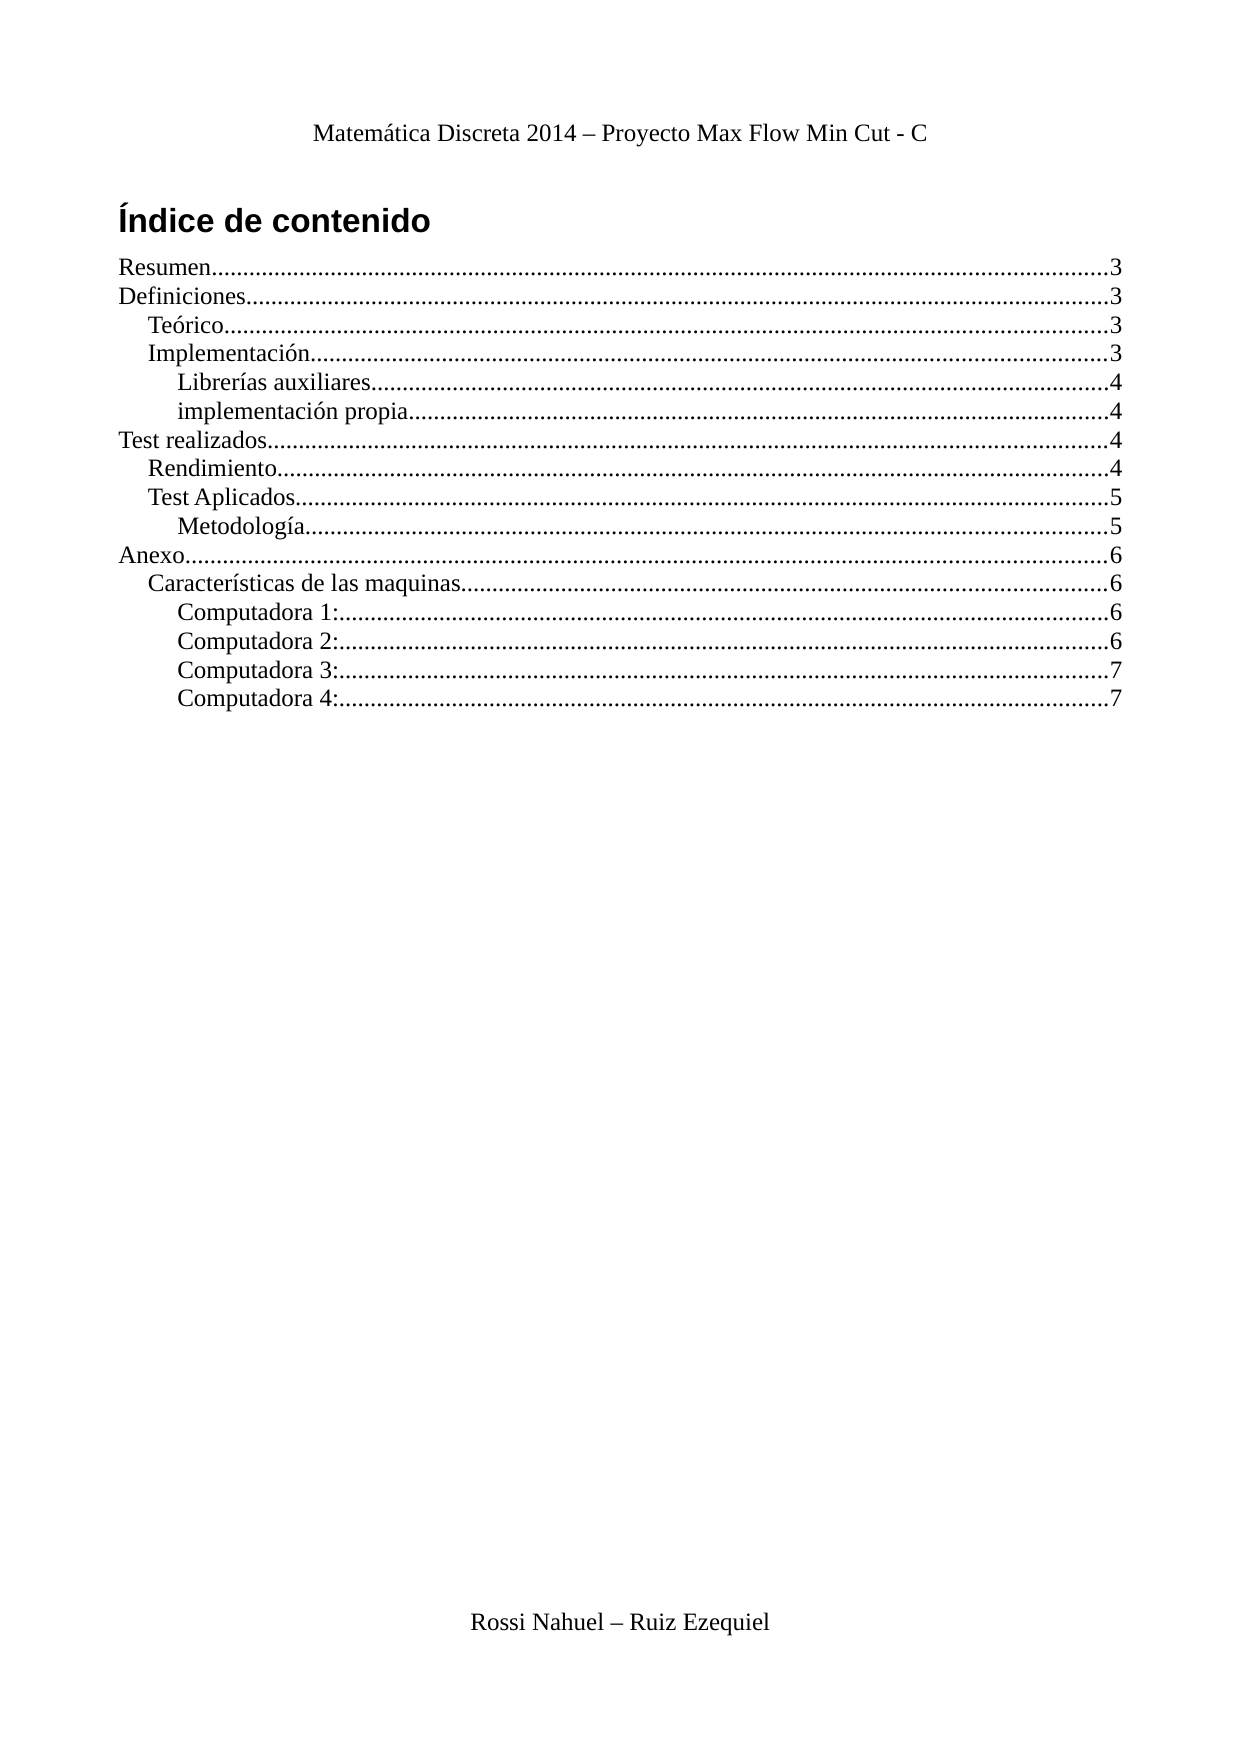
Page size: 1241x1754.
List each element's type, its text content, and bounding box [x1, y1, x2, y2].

text Resumen 3 [118, 252, 1122, 281]
text Implementación 3 [148, 338, 1122, 367]
text Computadora 4: 7 [177, 683, 1122, 712]
text implementación propia 4 [177, 396, 1122, 425]
text Anexo 6 [118, 540, 1122, 568]
text Computadora 2: 6 [177, 626, 1122, 655]
text Rendimiento 4 [148, 453, 1122, 482]
text Teórico 3 [148, 310, 1122, 338]
text Computadora 3: 7 [177, 655, 1122, 683]
text Definiciones 3 [118, 281, 1122, 310]
text Características de las maquinas. 6 [148, 568, 1122, 597]
text Test realizados 4 [118, 425, 1122, 453]
text Computadora 1: 6 [177, 597, 1122, 626]
subtitle Índice de contenido [118, 201, 1122, 240]
text Metodología 5 [177, 511, 1122, 540]
text Test Aplicados 5 [148, 482, 1122, 511]
text Librerías auxiliares 4 [177, 367, 1122, 396]
